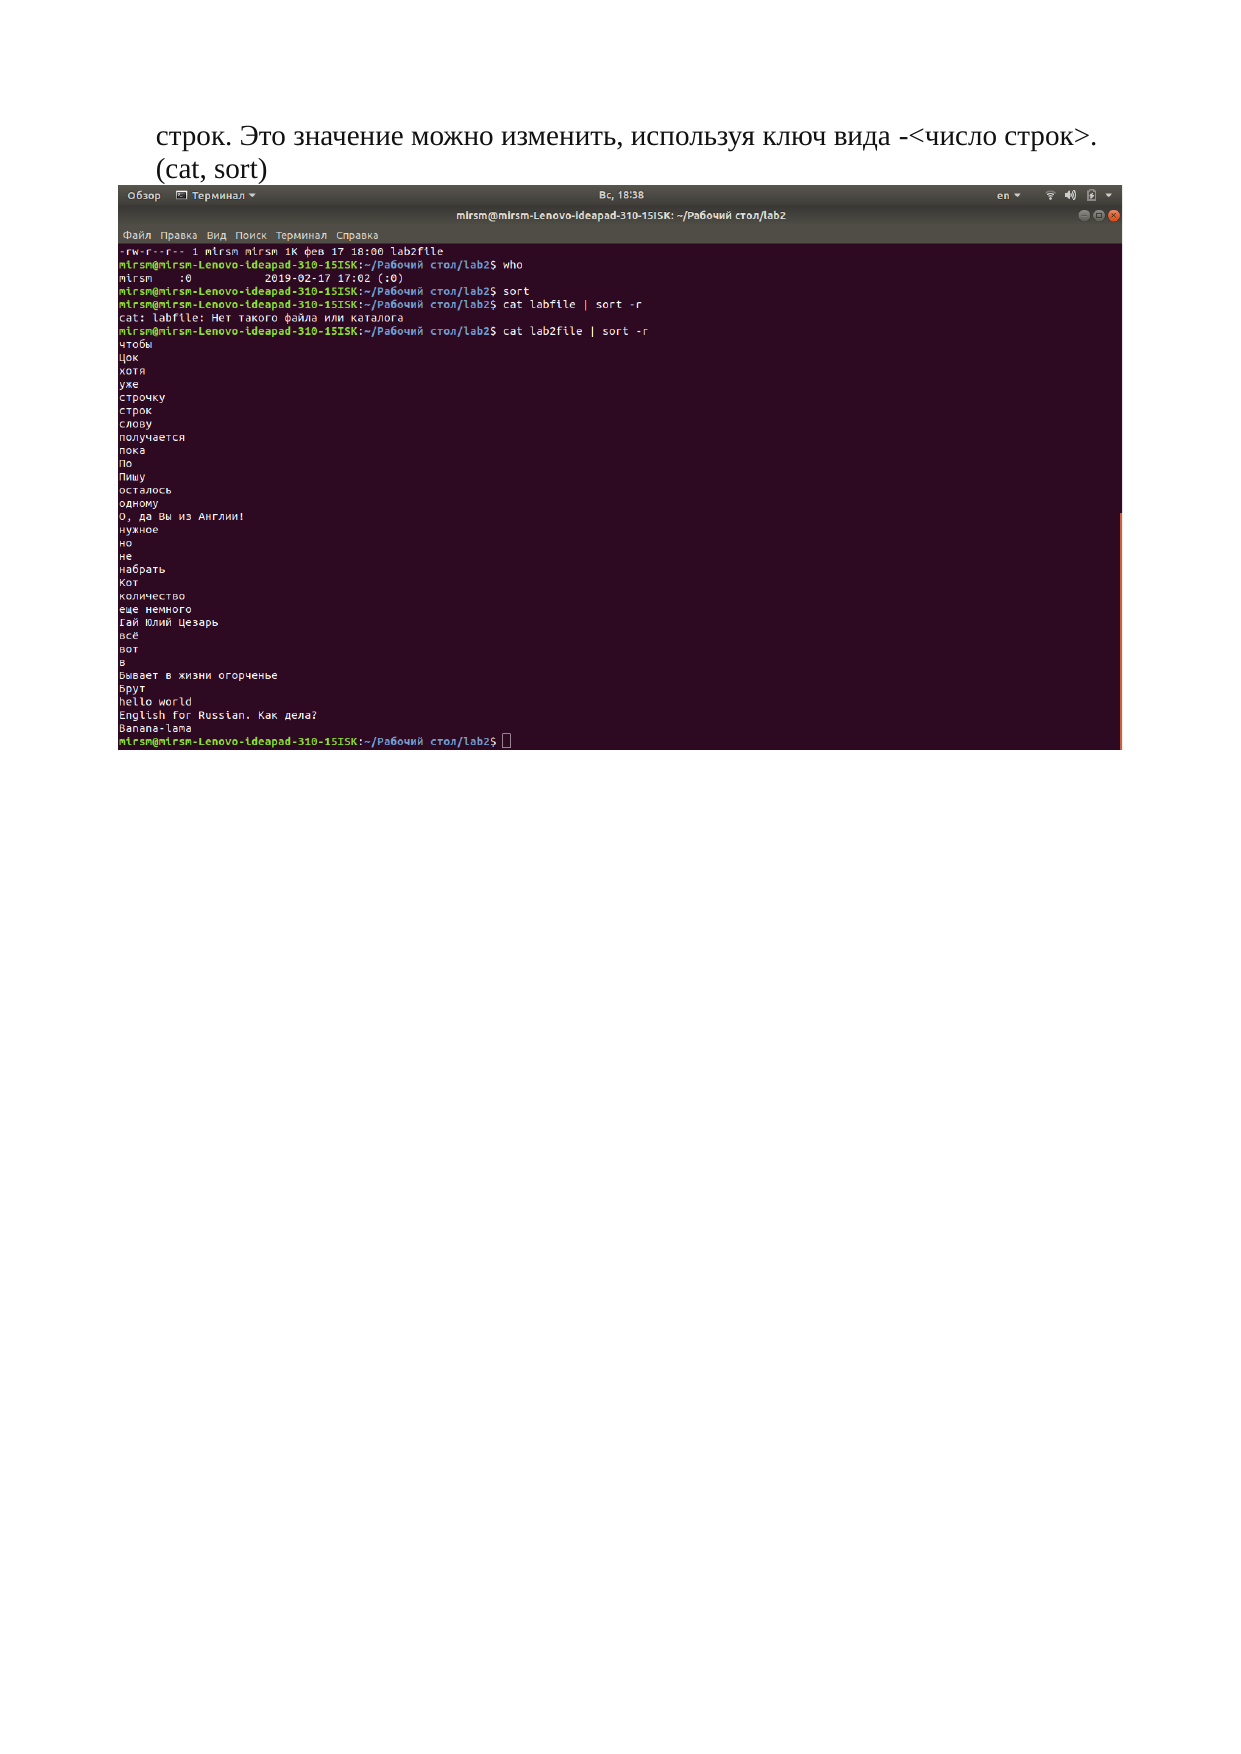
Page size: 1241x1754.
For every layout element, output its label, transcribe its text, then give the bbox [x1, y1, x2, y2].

list строк. Это значение можно изменить, используя ключ вида -<число строк>. (cat, sort) [118, 118, 1122, 185]
picture [118, 185, 1123, 750]
